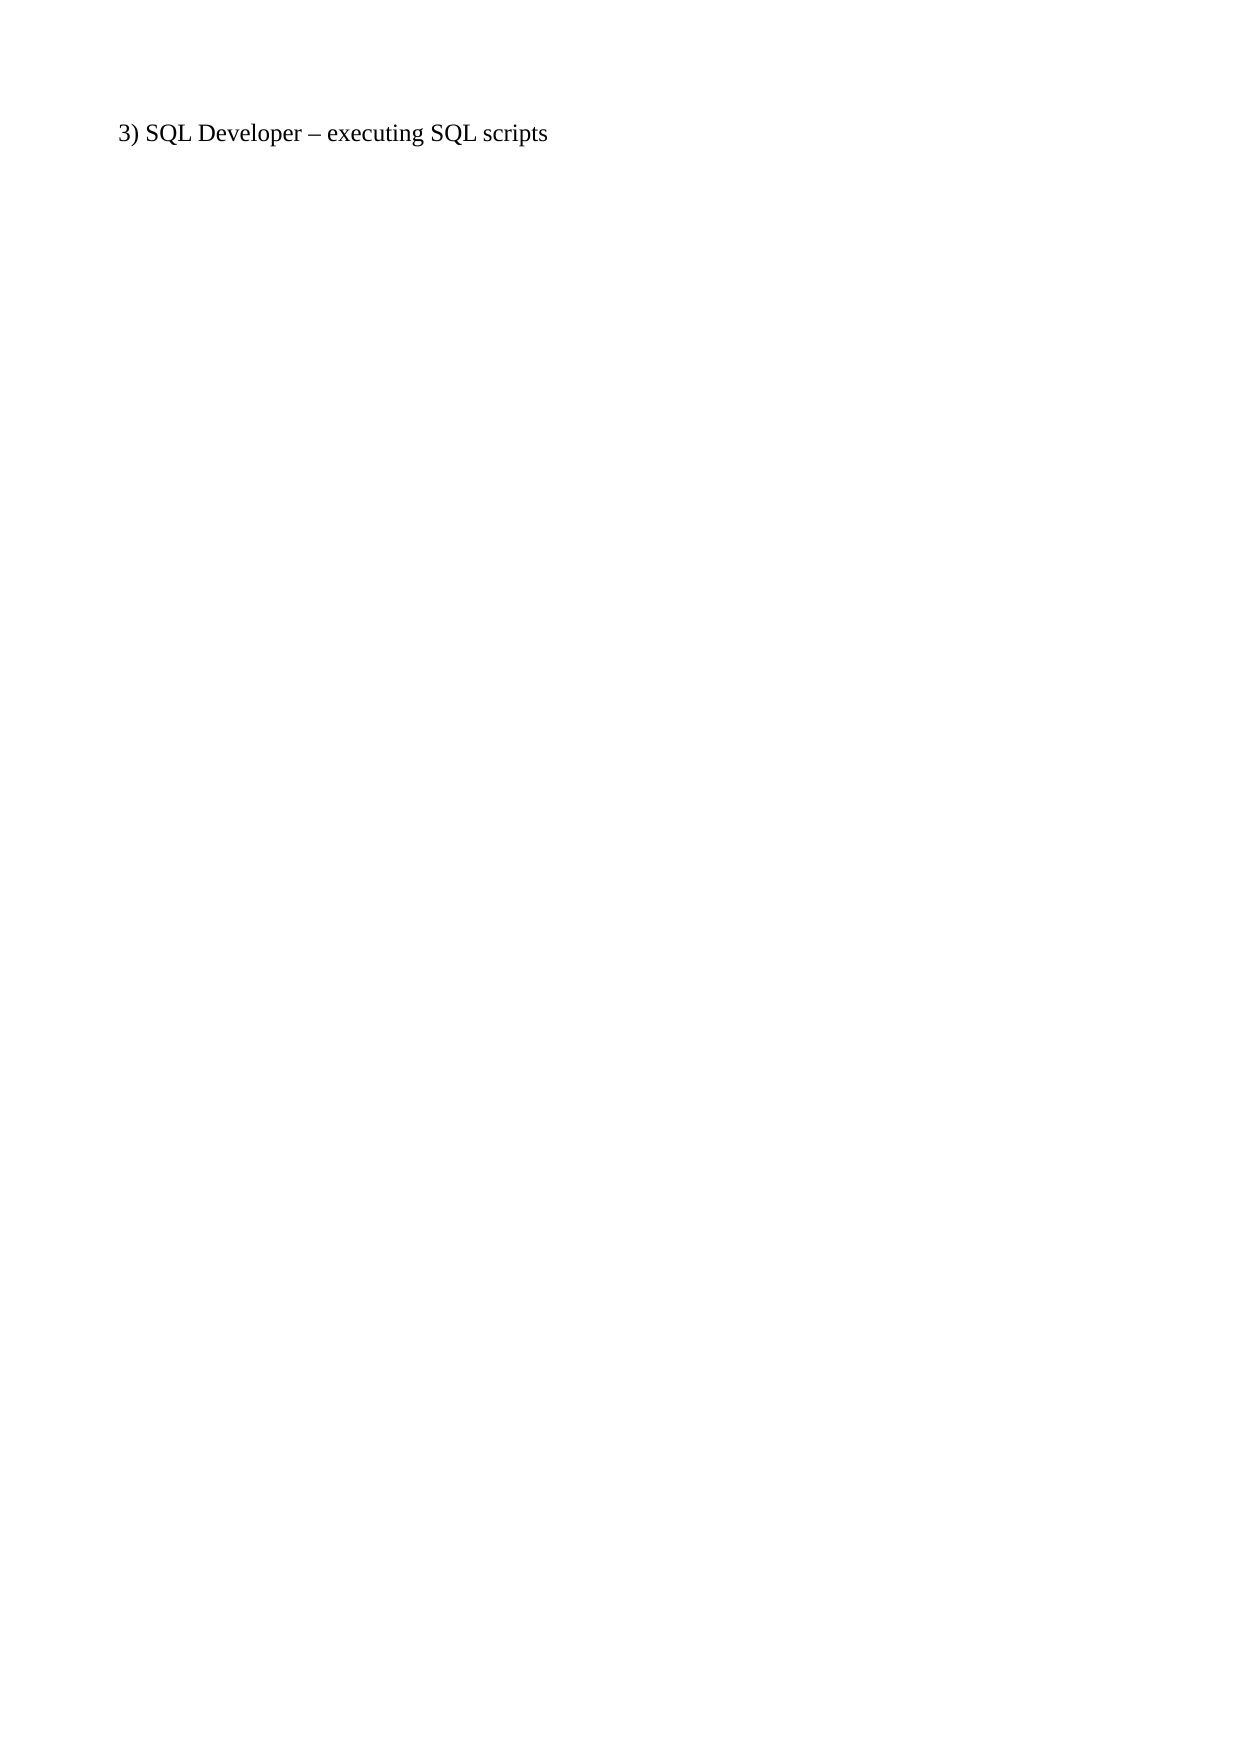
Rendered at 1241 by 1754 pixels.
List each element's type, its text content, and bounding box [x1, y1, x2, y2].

text 3) SQL Developer – executing SQL scripts [118, 118, 1122, 147]
